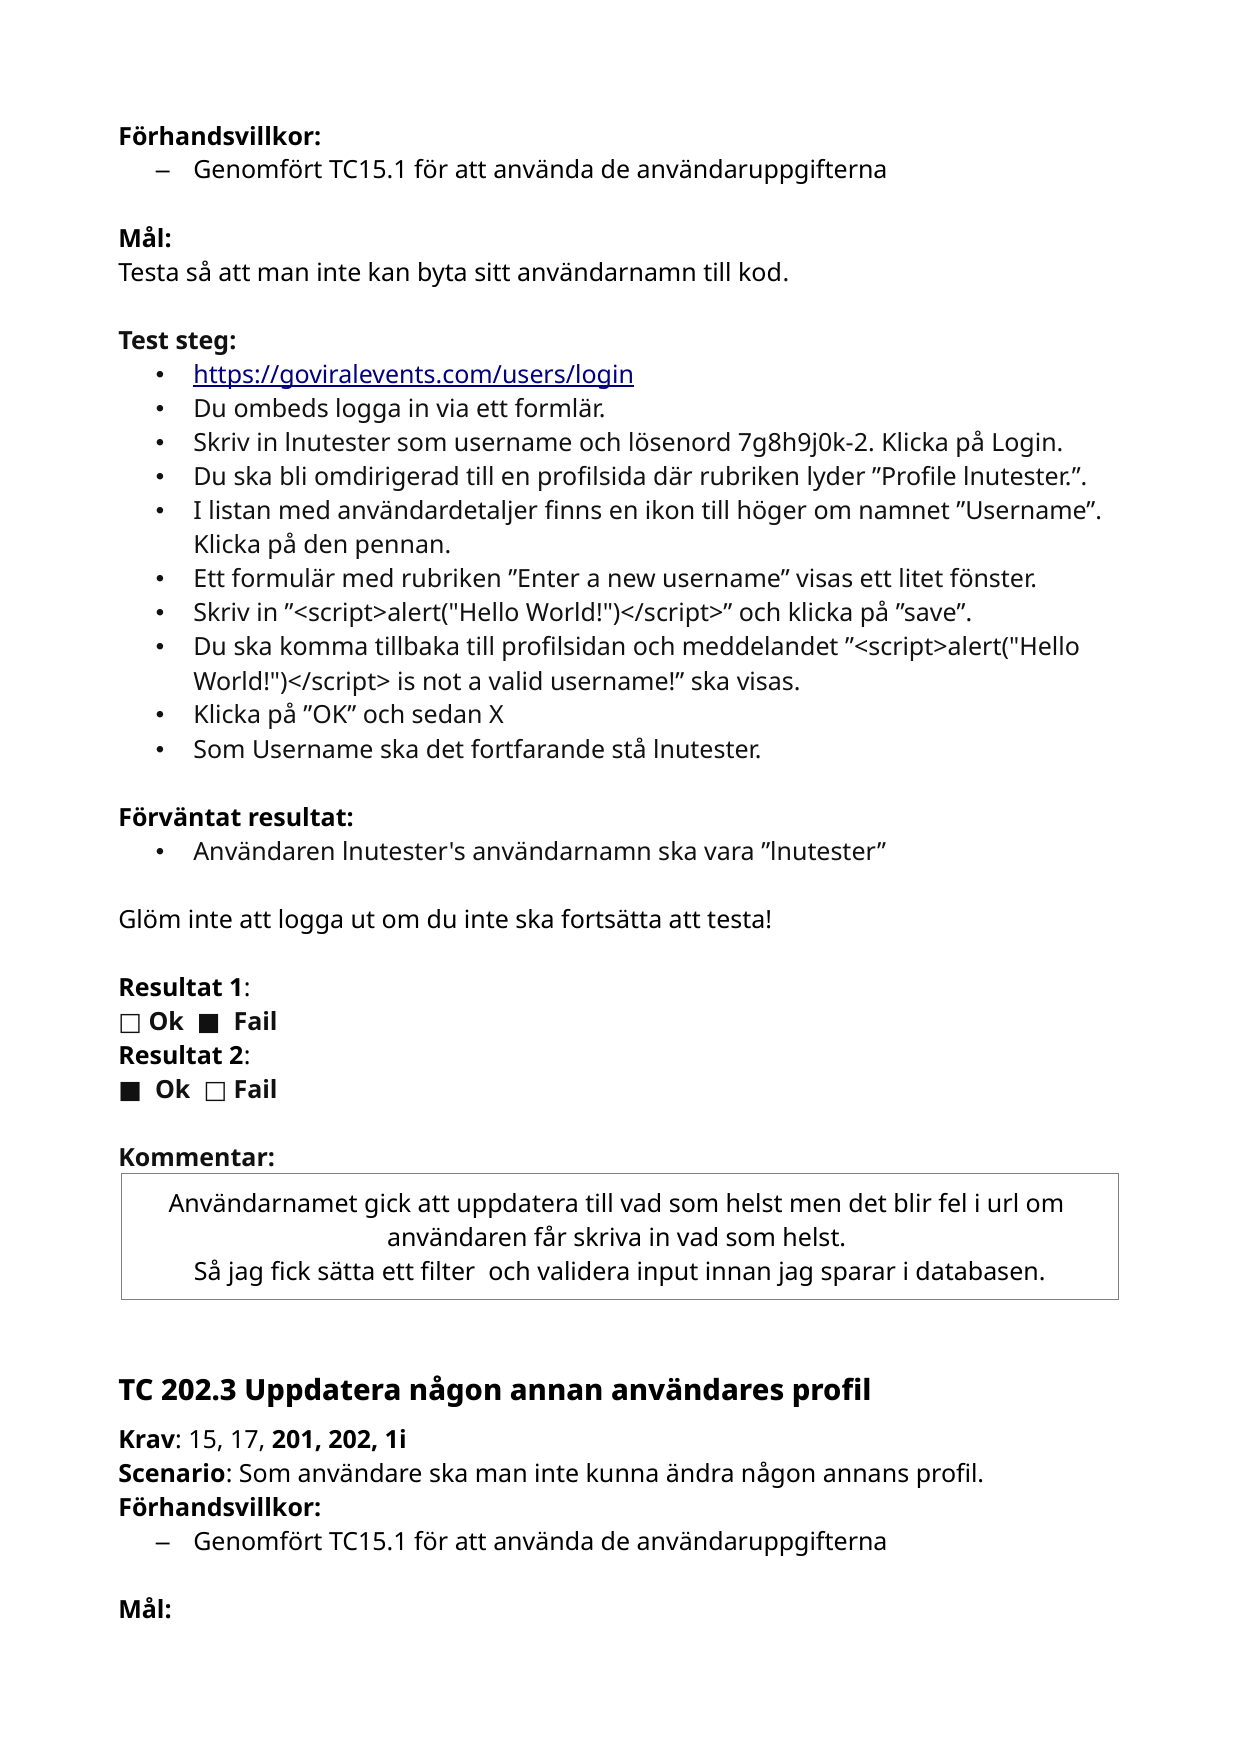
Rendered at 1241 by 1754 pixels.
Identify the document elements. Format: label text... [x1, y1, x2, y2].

text Resultat 1: [118, 970, 1122, 1004]
text Scenario: Som användare ska man inte kunna ändra någon annans profil. [118, 1456, 1122, 1490]
list https://goviralevents.com/users/login [156, 357, 1122, 391]
text □ Ok ■ Fail [118, 1004, 1122, 1038]
list Användaren lnutester's användarnamn ska vara ”lnutester” [156, 833, 1122, 867]
text Förhandsvillkor: [118, 118, 1122, 152]
list Du ombeds logga in via ett formlär. [156, 391, 1122, 425]
text Kommentar: [118, 1140, 1122, 1174]
list Som Username ska det fortfarande stå lnutester. [156, 731, 1122, 765]
list I listan med användardetaljer finns en ikon till höger om namnet ”Username”. Klicka på den pennan. [156, 493, 1122, 561]
text ■ Ok □ Fail [118, 1072, 1122, 1106]
list Skriv in lnutester som username och lösenord 7g8h9j0k-2. Klicka på Login. [156, 425, 1122, 459]
text Krav: 15, 17, 201, 202, 1i [118, 1422, 1122, 1456]
text Test steg: [118, 322, 1122, 357]
subtitle TC 202.3 Uppdatera någon annan användares profil [118, 1369, 1122, 1409]
list Klicka på ”OK” och sedan X [156, 697, 1122, 731]
list Ett formulär med rubriken ”Enter a new username” visas ett litet fönster. [156, 561, 1122, 595]
text Mål: [118, 220, 1122, 254]
list Du ska komma tillbaka till profilsidan och meddelandet ”<script>alert("Hello World!")</script> is not a valid username!” ska visas. [156, 629, 1122, 697]
text Glöm inte att logga ut om du inte ska fortsätta att testa! [118, 902, 1122, 936]
text Testa så att man inte kan byta sitt användarnamn till kod. [118, 254, 1122, 288]
text Förväntat resultat: [118, 799, 1122, 833]
list Genomfört TC15.1 för att använda de användaruppgifterna [156, 152, 1122, 186]
list Du ska bli omdirigerad till en profilsida där rubriken lyder ”Profile lnutester.”. [156, 459, 1122, 493]
list Genomfört TC15.1 för att använda de användaruppgifterna [156, 1524, 1122, 1558]
text Mål: [118, 1592, 1122, 1626]
text Resultat 2: [118, 1038, 1122, 1072]
list Skriv in ”<script>alert("Hello World!")</script>” och klicka på ”save”. [156, 595, 1122, 629]
text Förhandsvillkor: [118, 1490, 1122, 1524]
